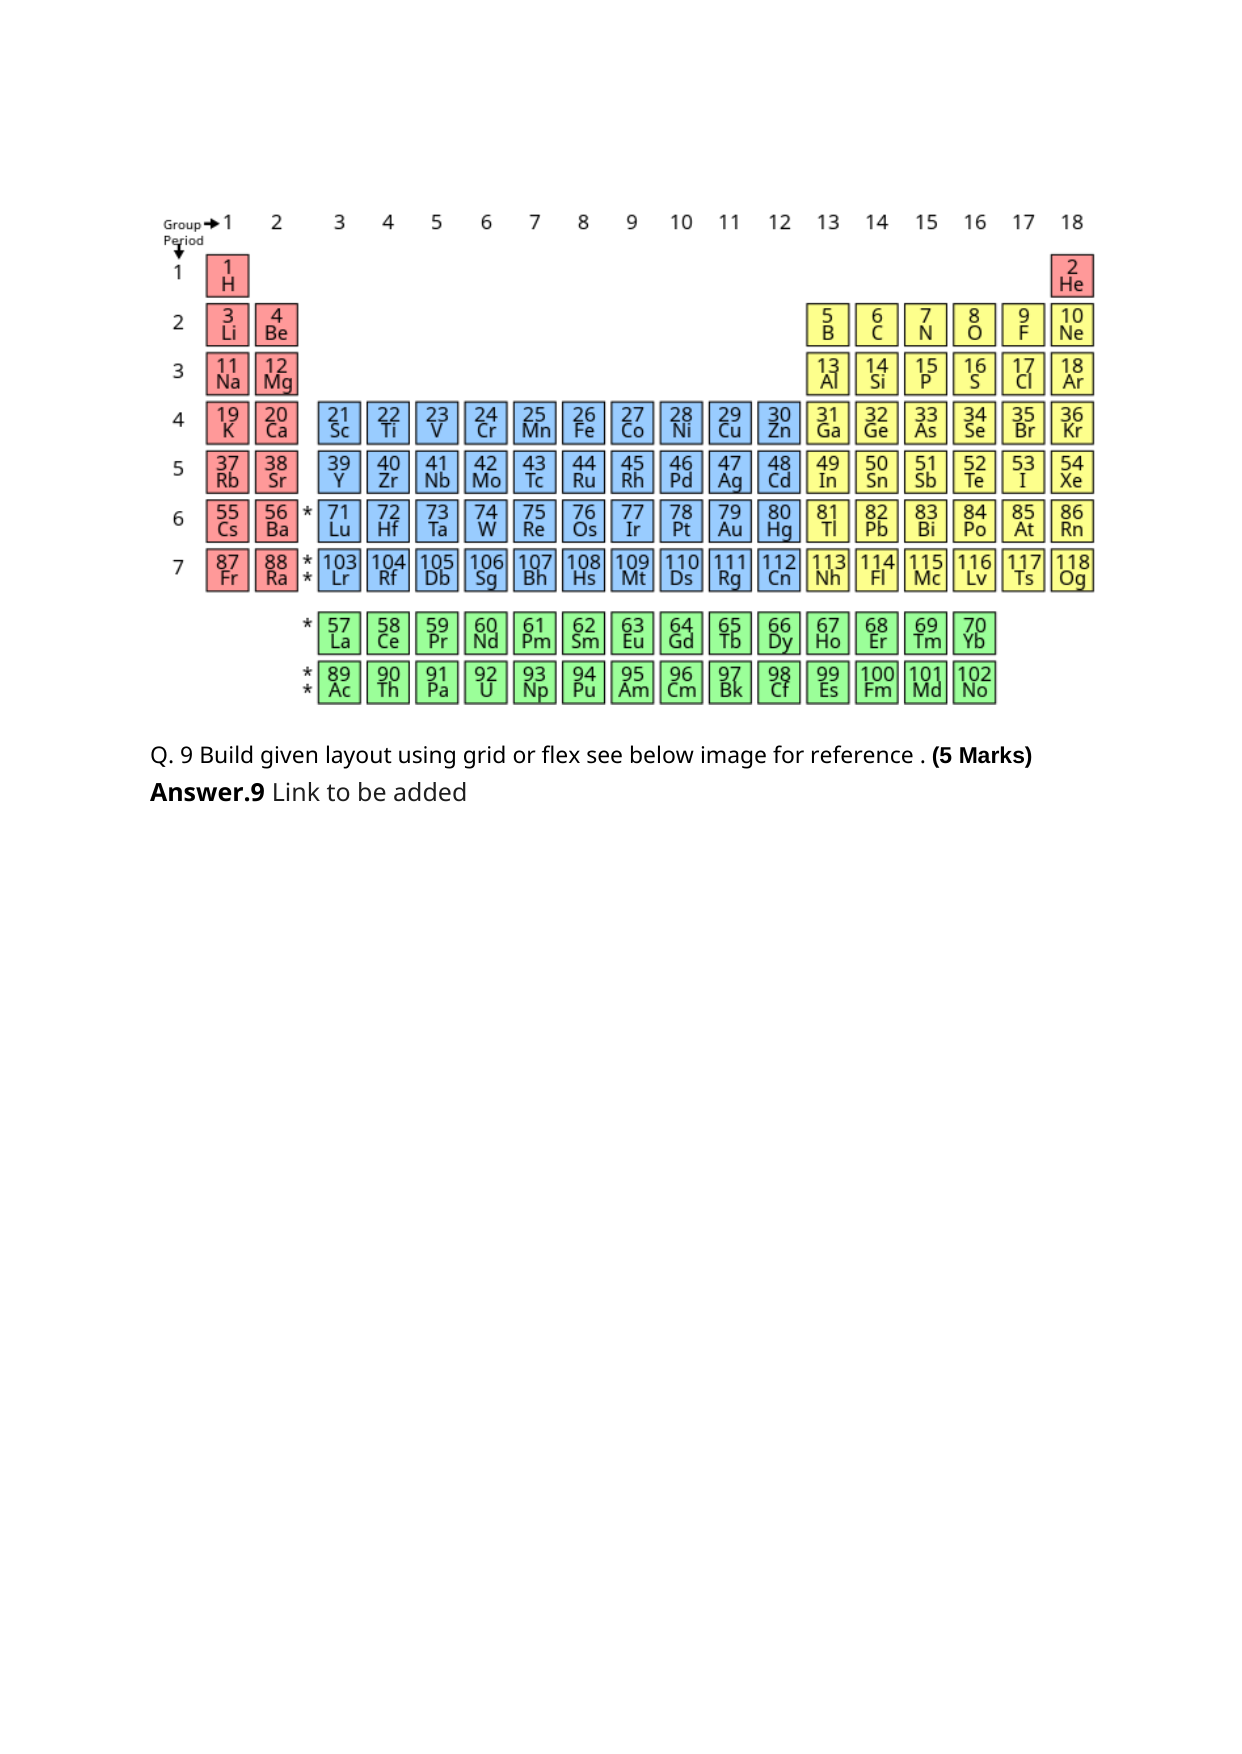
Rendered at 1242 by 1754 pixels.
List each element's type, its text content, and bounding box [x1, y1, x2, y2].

text Answer.9 Link to be added [150, 775, 1104, 809]
text Q. 9 Build given layout using grid or flex see below image for reference . (5 Marks) [150, 739, 1104, 770]
picture [153, 204, 1097, 705]
